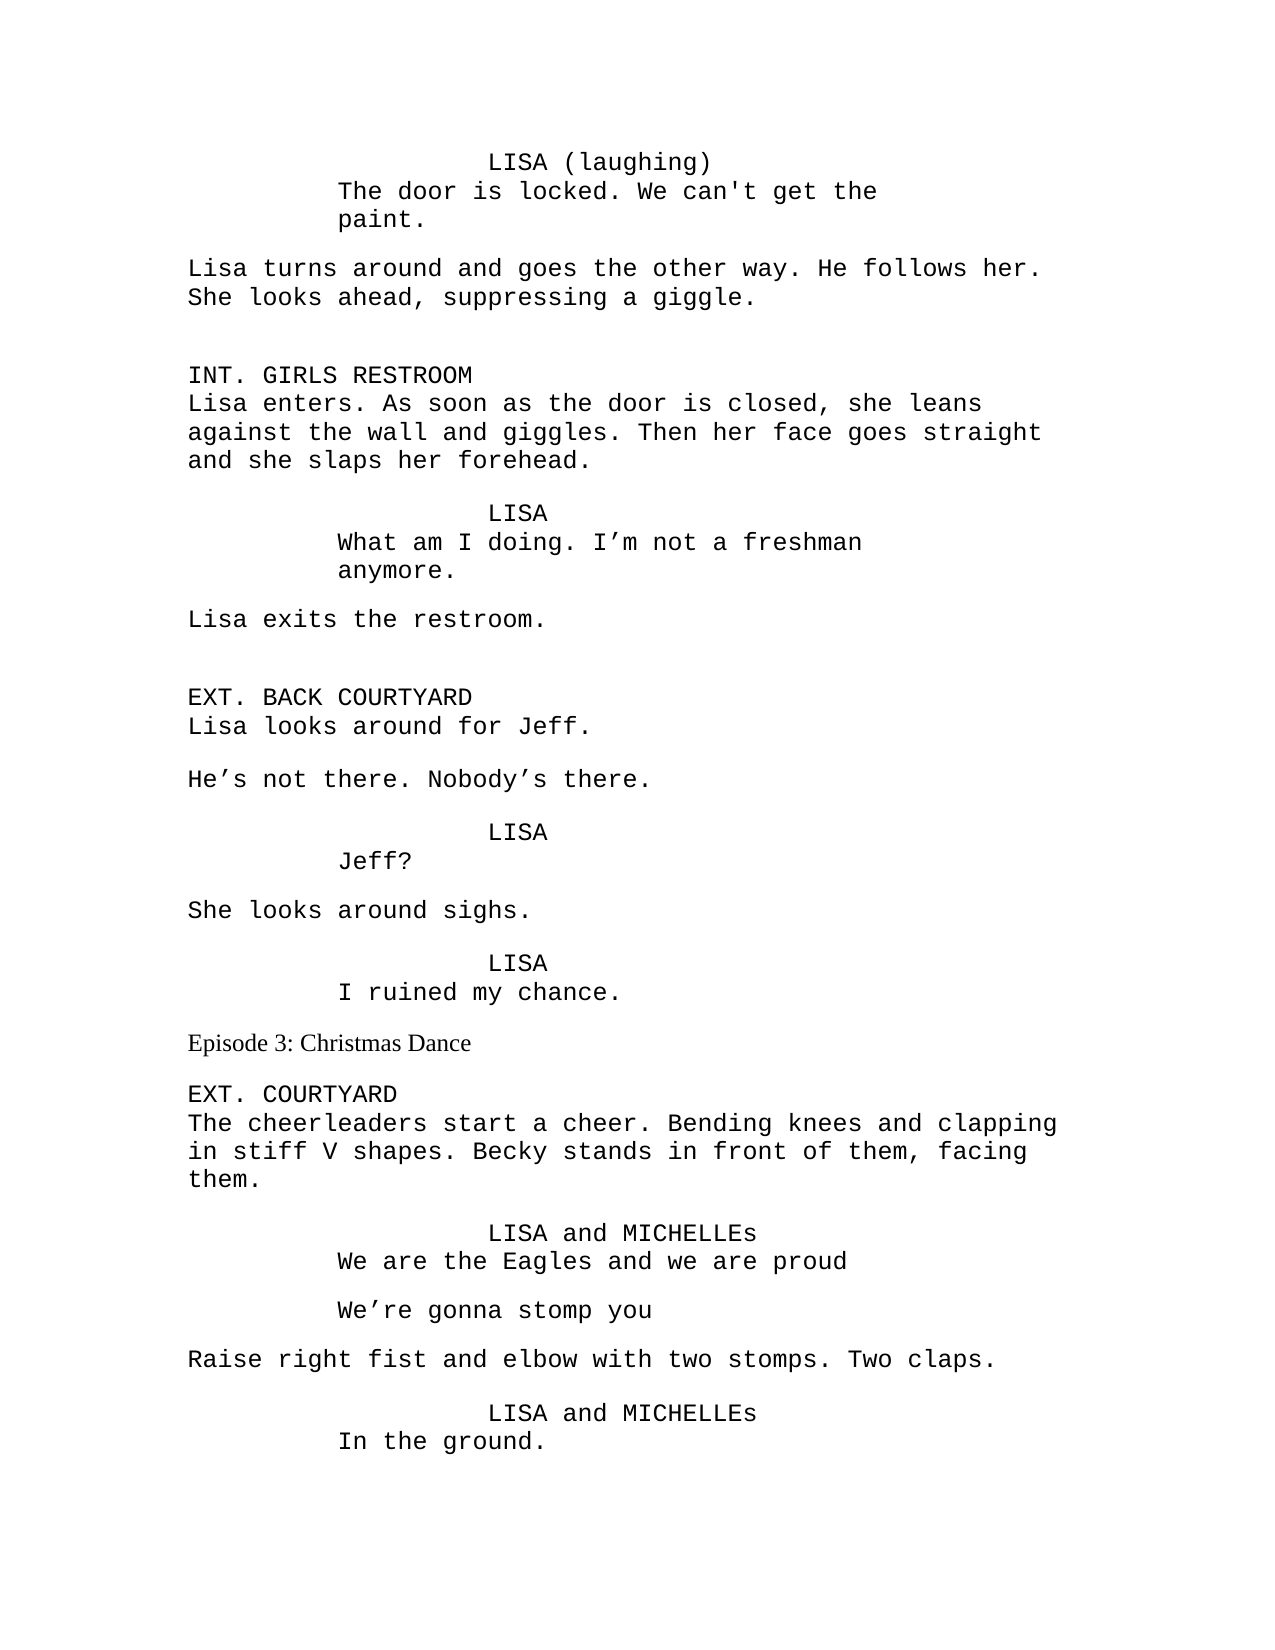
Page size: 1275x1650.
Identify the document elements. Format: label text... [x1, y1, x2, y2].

text The door is locked. We can't get the paint. [337, 178, 937, 235]
text LISA [187, 820, 1087, 848]
text In the ground. [337, 1429, 937, 1457]
text The cheerleaders start a cheer. Bending knees and clapping in stiff V shapes. Becky stands in front of them, facing them. [187, 1110, 1087, 1195]
text LISA (laughing) [187, 150, 1087, 178]
text LISA [187, 951, 1087, 979]
text LISA [187, 501, 1087, 529]
subtitle INT. GIRLS RESTROOM [187, 362, 1087, 391]
subtitle EXT. BACK COURTYARD [187, 685, 1087, 713]
text We’re gonna stomp you [337, 1298, 937, 1326]
text I ruined my chance. [337, 979, 937, 1007]
text We are the Eagles and we are proud [337, 1249, 937, 1277]
text LISA and MICHELLEs [187, 1220, 1087, 1249]
subtitle Episode 3: Christmas Dance [187, 1028, 1087, 1057]
subtitle EXT. COURTYARD [187, 1082, 1087, 1110]
text Lisa enters. As soon as the door is closed, she leans against the wall and giggles. Then her face goes straight and she slaps her forehead. [187, 391, 1087, 476]
text LISA and MICHELLEs [187, 1400, 1087, 1429]
text She looks around sighs. [187, 897, 1087, 926]
text What am I doing. I’m not a freshman anymore. [337, 529, 937, 586]
text Lisa exits the restroom. [187, 607, 1087, 635]
text Jeff? [337, 848, 937, 877]
text Raise right fist and elbow with two stomps. Two claps. [187, 1347, 1087, 1375]
text He’s not there. Nobody’s there. [187, 767, 1087, 795]
text Lisa turns around and goes the other way. He follows her. She looks ahead, suppressing a giggle. [187, 256, 1087, 312]
text Lisa looks around for Jeff. [187, 713, 1087, 742]
